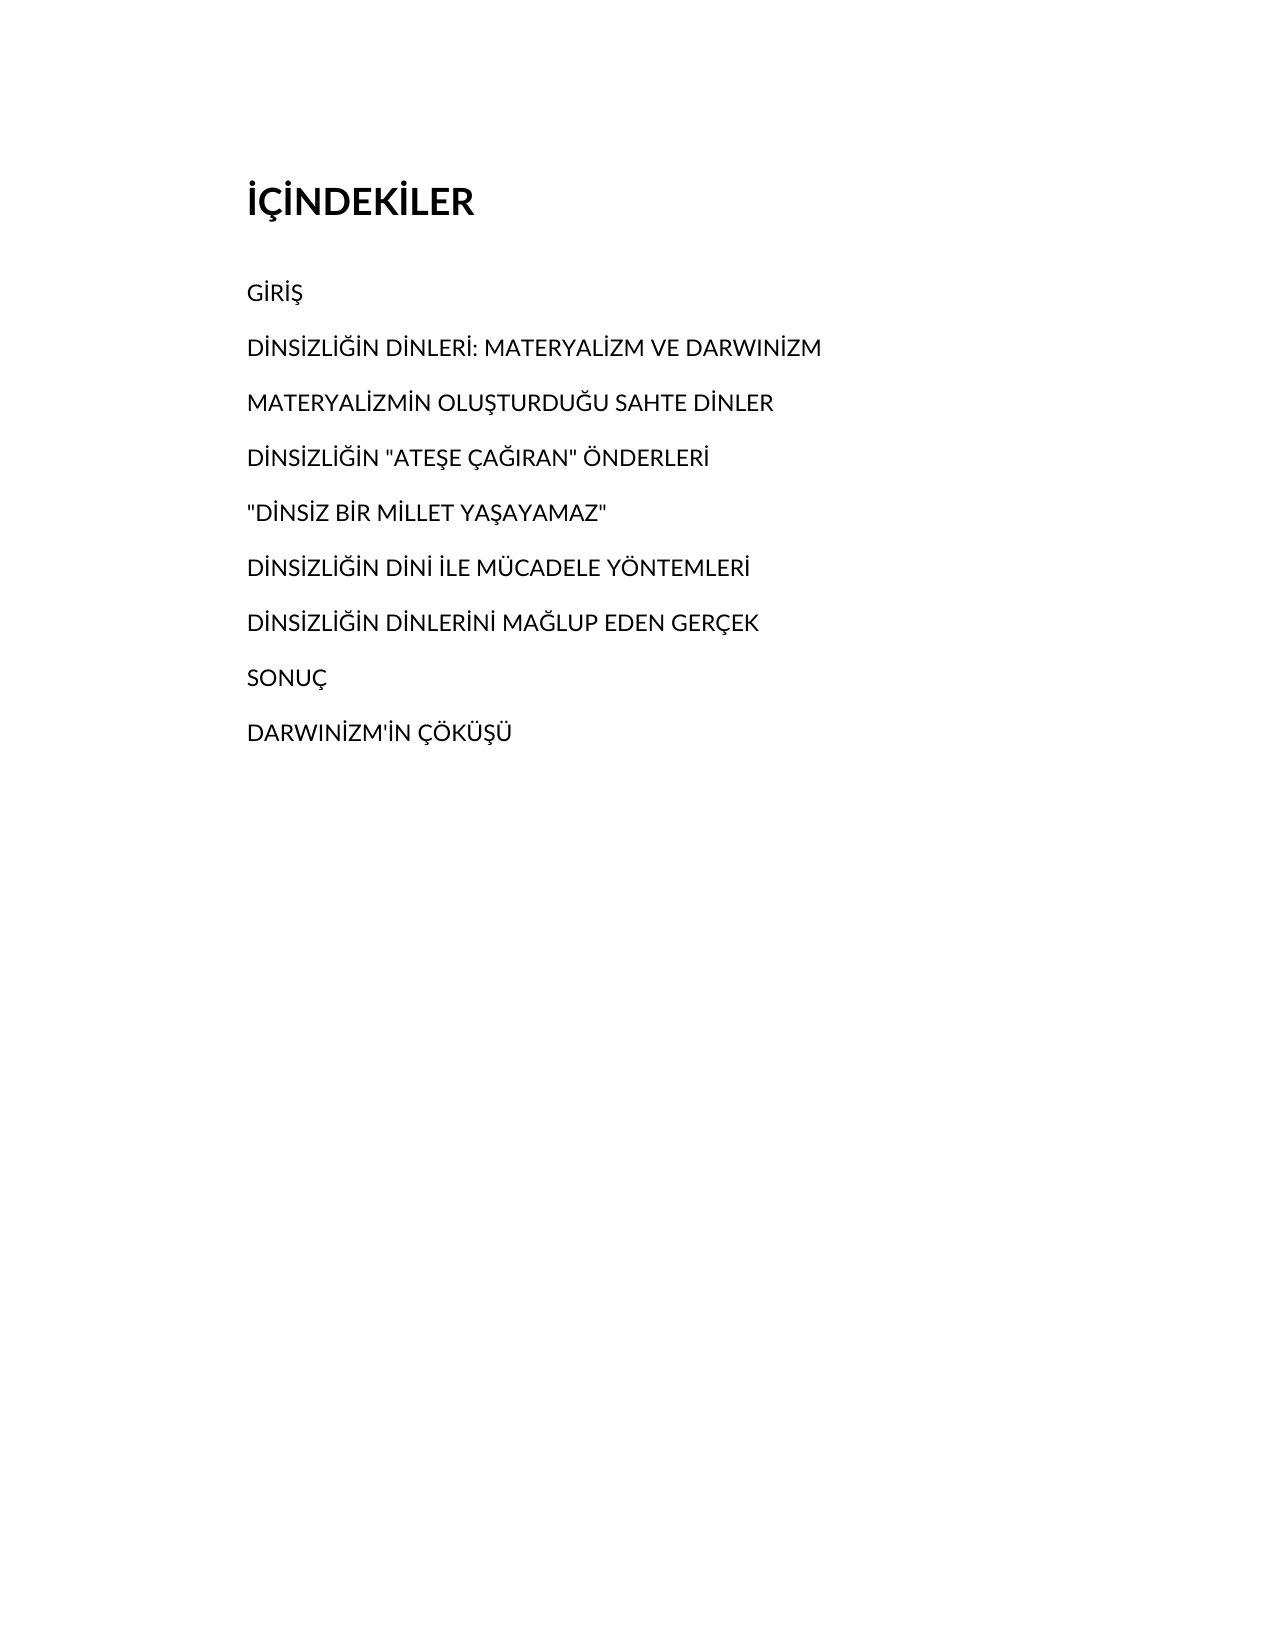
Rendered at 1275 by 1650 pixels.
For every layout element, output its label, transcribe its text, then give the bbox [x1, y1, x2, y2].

text MATERYALİZMİN OLUŞTURDUĞU SAHTE DİNLER [187, 389, 1087, 416]
text "DİNSİZ BİR MİLLET YAŞAYAMAZ" [187, 499, 1087, 526]
text İÇİNDEKİLER [187, 179, 1087, 224]
text DİNSİZLİĞİN DİNLERİNİ MAĞLUP EDEN GERÇEK [187, 609, 1087, 636]
text GİRİŞ [187, 279, 1087, 306]
text DİNSİZLİĞİN "ATEŞE ÇAĞIRAN" ÖNDERLERİ [187, 444, 1087, 471]
text DARWINİZM'İN ÇÖKÜŞÜ [187, 719, 1087, 746]
text DİNSİZLİĞİN DİNLERİ: MATERYALİZM VE DARWINİZM [187, 334, 1087, 361]
text DİNSİZLİĞİN DİNİ İLE MÜCADELE YÖNTEMLERİ [187, 554, 1087, 581]
text SONUÇ [187, 664, 1087, 691]
